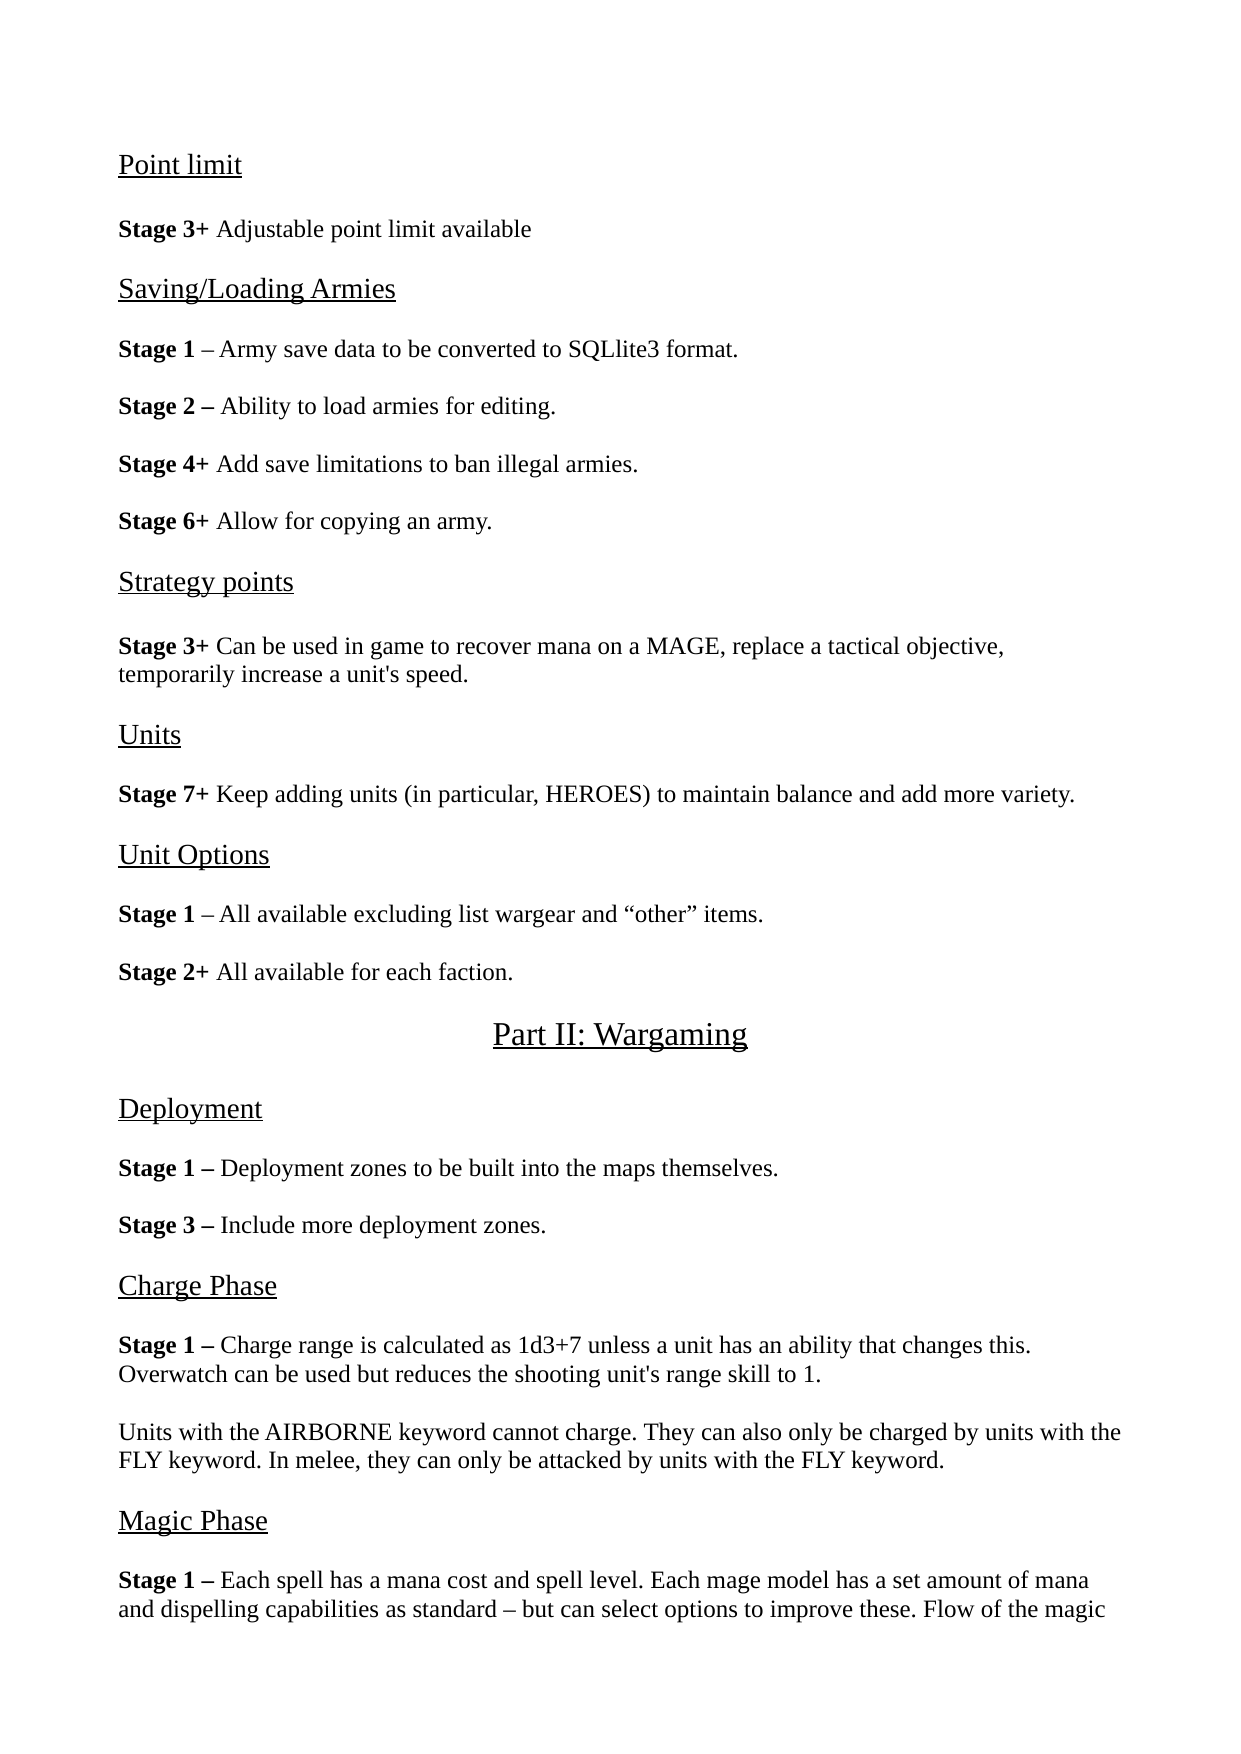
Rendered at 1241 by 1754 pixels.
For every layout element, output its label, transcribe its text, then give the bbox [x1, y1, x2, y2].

text Unit Options [118, 837, 1122, 870]
text Magic Phase [118, 1503, 1122, 1536]
text Stage 7+ Keep adding units (in particular, HEROES) to maintain balance and add more variety. [118, 779, 1122, 808]
text Charge Phase [118, 1268, 1122, 1302]
text Deployment [118, 1091, 1122, 1124]
text Part II: Wargaming [118, 1014, 1122, 1052]
text Stage 4+ Add save limitations to ban illegal armies. [118, 449, 1122, 477]
text Stage 1 – Charge range is calculated as 1d3+7 unless a unit has an ability that changes this. Overwatch can be used but reduces the shooting unit's range skill to 1. [118, 1330, 1122, 1388]
text Stage 2 – Ability to load armies for editing. [118, 391, 1122, 420]
text Stage 2+ All available for each faction. [118, 957, 1122, 985]
text Stage 3+ Adjustable point limit available [118, 214, 1122, 243]
text Units [118, 717, 1122, 751]
text Strategy points [118, 564, 1122, 597]
text Stage 1 – Each spell has a mana cost and spell level. Each mage model has a set amount of mana and dispelling capabilities as standard – but can select options to improve these. Flow of the magic [118, 1565, 1122, 1623]
text Stage 1 – All available excluding list wargear and “other” items. [118, 899, 1122, 928]
text Saving/Loading Armies [118, 271, 1122, 305]
text Stage 1 – Army save data to be converted to SQLlite3 format. [118, 334, 1122, 362]
text Point limit [118, 147, 1122, 180]
text Stage 1 – Deployment zones to be built into the maps themselves. [118, 1153, 1122, 1182]
text Units with the AIRBORNE keyword cannot charge. They can also only be charged by units with the FLY keyword. In melee, they can only be attacked by units with the FLY keyword. [118, 1417, 1122, 1474]
text Stage 3+ Can be used in game to recover mana on a MAGE, replace a tactical objective, temporarily increase a unit's speed. [118, 631, 1122, 688]
text Stage 6+ Allow for copying an army. [118, 506, 1122, 535]
text Stage 3 – Include more deployment zones. [118, 1211, 1122, 1239]
